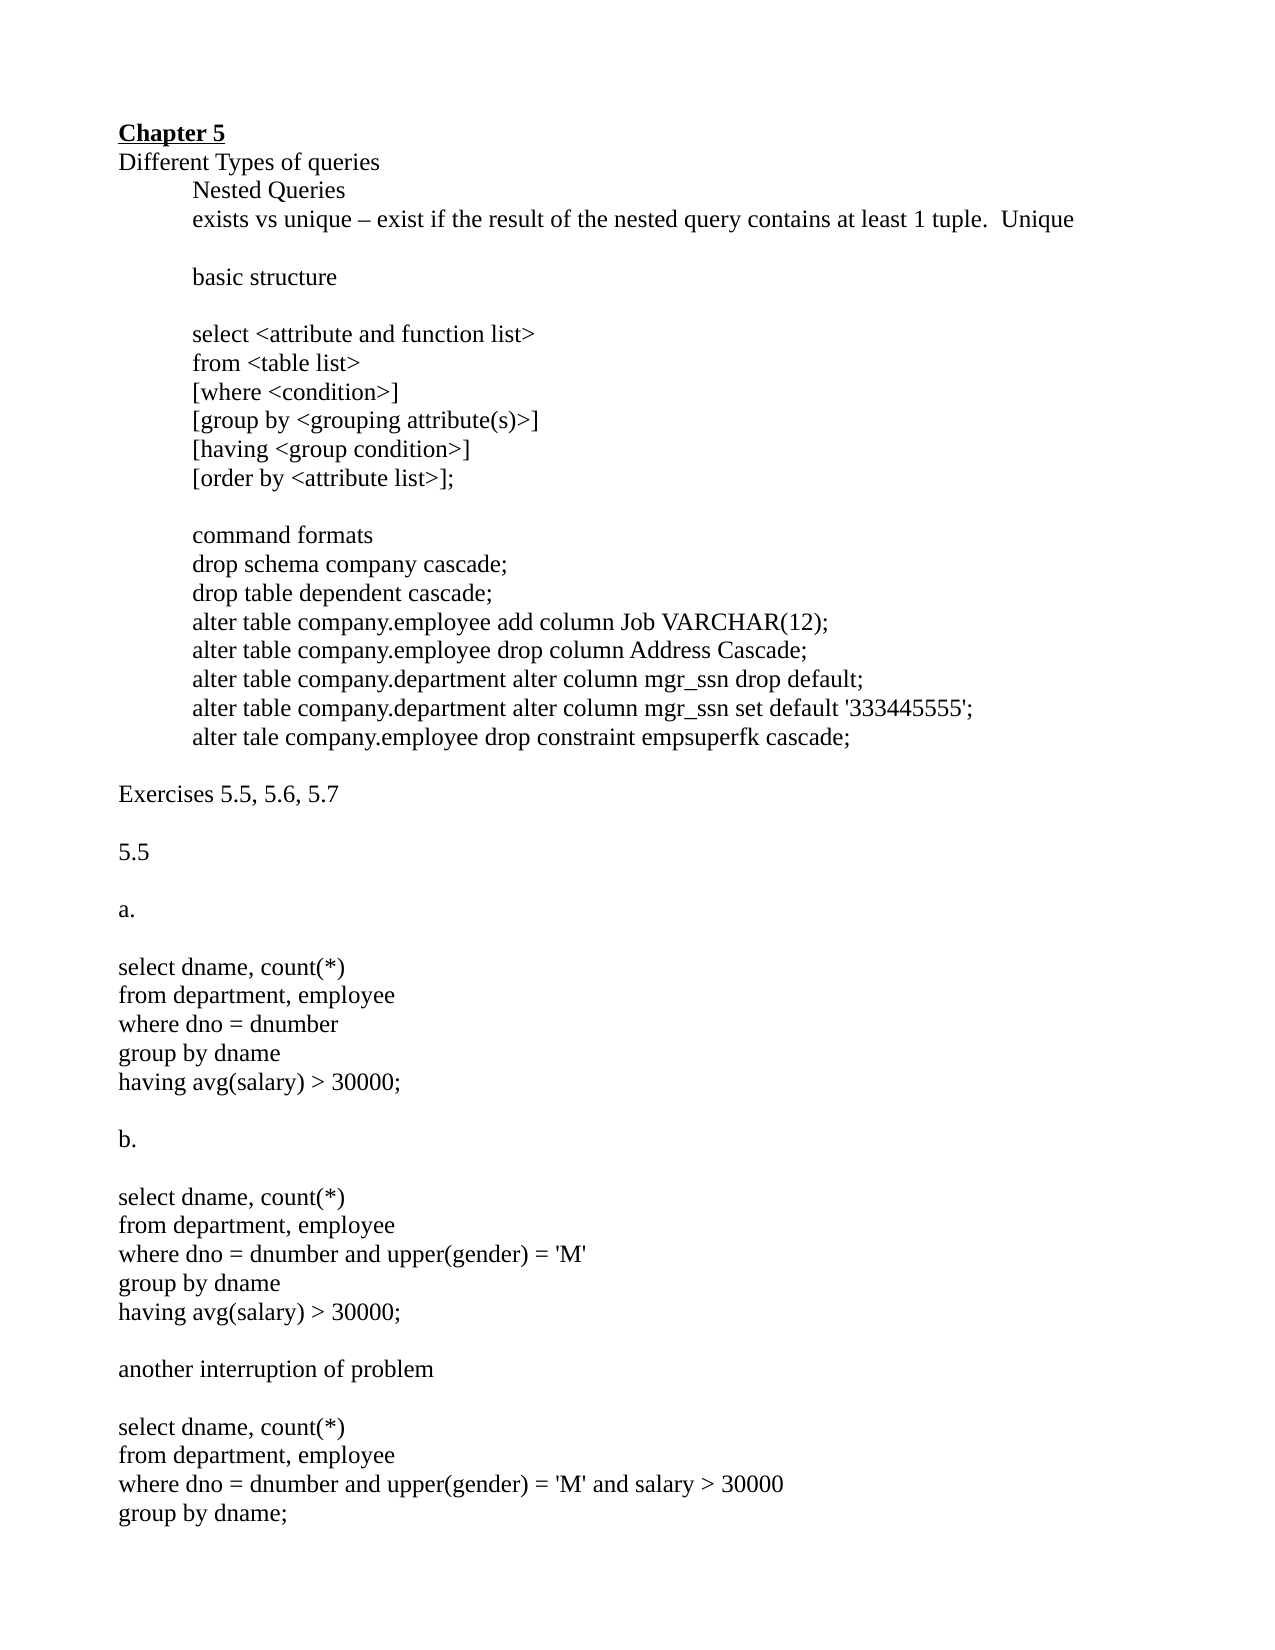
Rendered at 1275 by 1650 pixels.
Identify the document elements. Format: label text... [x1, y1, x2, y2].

text group by dname [118, 1038, 1157, 1067]
text from department, employee [118, 1441, 1157, 1469]
text select dname, count(*) [118, 1182, 1157, 1211]
text group by dname [118, 1268, 1157, 1297]
text Different Types of queries [118, 147, 1157, 176]
text where dno = dnumber and upper(gender) = 'M' and salary > 30000 [118, 1469, 1157, 1498]
text a. [118, 894, 1157, 923]
text from <table list> [118, 348, 1157, 377]
text Exercises 5.5, 5.6, 5.7 [118, 779, 1157, 808]
text [order by <attribute list>]; [118, 463, 1157, 492]
text Chapter 5 [118, 118, 1157, 147]
text where dno = dnumber and upper(gender) = 'M' [118, 1239, 1157, 1268]
text from department, employee [118, 981, 1157, 1009]
text where dno = dnumber [118, 1009, 1157, 1038]
text select dname, count(*) [118, 952, 1157, 981]
text [having <group condition>] [118, 434, 1157, 463]
text having avg(salary) > 30000; [118, 1297, 1157, 1326]
text another interruption of problem [118, 1354, 1157, 1383]
text basic structure [118, 262, 1157, 291]
text [where <condition>] [118, 377, 1157, 406]
text select <attribute and function list> [118, 319, 1157, 348]
text alter tale company.employee drop constraint empsuperfk cascade; [118, 722, 1157, 751]
text drop schema company cascade; [118, 549, 1157, 578]
text alter table company.department alter column mgr_ssn set default '333445555'; [118, 693, 1157, 722]
text exists vs unique – exist if the result of the nested query contains at least 1 tuple. Unique [118, 204, 1157, 233]
text b. [118, 1124, 1157, 1153]
text alter table company.employee drop column Address Cascade; [118, 636, 1157, 664]
text select dname, count(*) [118, 1412, 1157, 1441]
text alter table company.department alter column mgr_ssn drop default; [118, 664, 1157, 693]
text command formats [118, 521, 1157, 549]
text from department, employee [118, 1211, 1157, 1239]
text group by dname; [118, 1498, 1157, 1527]
text alter table company.employee add column Job VARCHAR(12); [118, 607, 1157, 636]
text 5.5 [118, 837, 1157, 866]
text Nested Queries [118, 176, 1157, 204]
text having avg(salary) > 30000; [118, 1067, 1157, 1096]
text drop table dependent cascade; [118, 578, 1157, 607]
text [group by <grouping attribute(s)>] [118, 406, 1157, 434]
